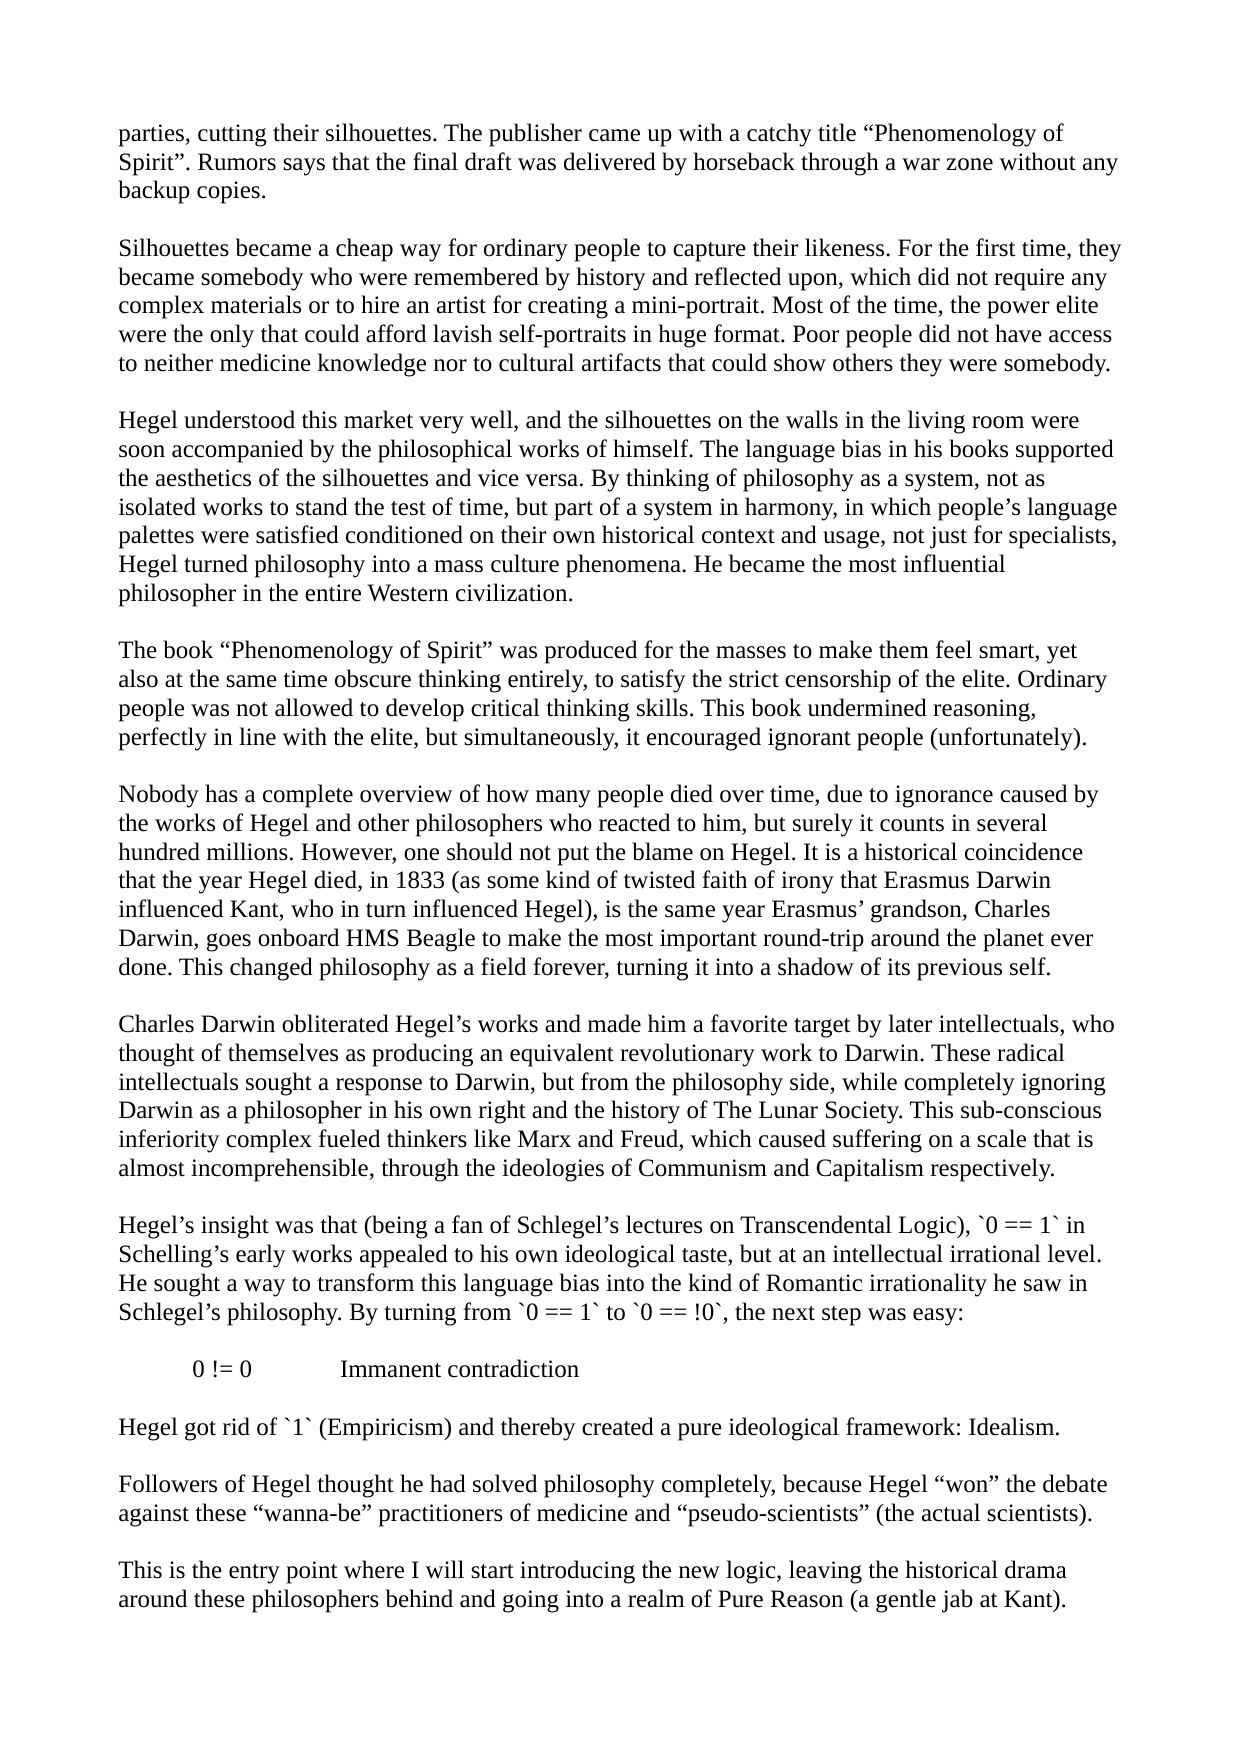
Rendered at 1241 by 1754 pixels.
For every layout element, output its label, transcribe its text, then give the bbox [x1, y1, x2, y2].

text Nobody has a complete overview of how many people died over time, due to ignorance caused by the works of Hegel and other philosophers who reacted to him, but surely it counts in several hundred millions. However, one should not put the blame on Hegel. It is a historical coincidence that the year Hegel died, in 1833 (as some kind of twisted faith of irony that Erasmus Darwin influenced Kant, who in turn influenced Hegel), is the same year Erasmus’ grandson, Charles Darwin, goes onboard HMS Beagle to make the most important round-trip around the planet ever done. This changed philosophy as a field forever, turning it into a shadow of its previous self. [118, 779, 1122, 981]
text Hegel understood this market very well, and the silhouettes on the walls in the living room were soon accompanied by the philosophical works of himself. The language bias in his books supported the aesthetics of the silhouettes and vice versa. By thinking of philosophy as a system, not as isolated works to stand the test of time, but part of a system in harmony, in which people’s language palettes were satisfied conditioned on their own historical context and usage, not just for specialists, Hegel turned philosophy into a mass culture phenomena. He became the most influential philosopher in the entire Western civilization. [118, 406, 1122, 607]
text 0 != 0 Immanent contradiction [118, 1354, 1122, 1383]
text The book “Phenomenology of Spirit” was produced for the masses to make them feel smart, yet also at the same time obscure thinking entirely, to satisfy the strict censorship of the elite. Ordinary people was not allowed to develop critical thinking skills. This book undermined reasoning, perfectly in line with the elite, but simultaneously, it encouraged ignorant people (unfortunately). [118, 636, 1122, 751]
text Silhouettes became a cheap way for ordinary people to capture their likeness. For the first time, they became somebody who were remembered by history and reflected upon, which did not require any complex materials or to hire an artist for creating a mini-portrait. Most of the time, the power elite were the only that could afford lavish self-portraits in huge format. Poor people did not have access to neither medicine knowledge nor to cultural artifacts that could show others they were somebody. [118, 233, 1122, 377]
text This is the entry point where I will start introducing the new logic, leaving the historical drama around these philosophers behind and going into a realm of Pure Reason (a gentle jab at Kant). [118, 1556, 1122, 1613]
text Hegel got rid of `1` (Empiricism) and thereby created a pure ideological framework: Idealism. [118, 1412, 1122, 1441]
text Followers of Hegel thought he had solved philosophy completely, because Hegel “won” the debate against these “wanna-be” practitioners of medicine and “pseudo-scientists” (the actual scientists). [118, 1469, 1122, 1527]
text Charles Darwin obliterated Hegel’s works and made him a favorite target by later intellectuals, who thought of themselves as producing an equivalent revolutionary work to Darwin. These radical intellectuals sought a response to Darwin, but from the philosophy side, while completely ignoring Darwin as a philosopher in his own right and the history of The Lunar Society. This sub-conscious inferiority complex fueled thinkers like Marx and Freud, which caused suffering on a scale that is almost incomprehensible, through the ideologies of Communism and Capitalism respectively. [118, 1009, 1122, 1182]
text Hegel’s insight was that (being a fan of Schlegel’s lectures on Transcendental Logic), `0 == 1` in Schelling’s early works appealed to his own ideological taste, but at an intellectual irrational level. He sought a way to transform this language bias into the kind of Romantic irrationality he saw in Schlegel’s philosophy. By turning from `0 == 1` to `0 == !0`, the next step was easy: [118, 1211, 1122, 1326]
text parties, cutting their silhouettes. The publisher came up with a catchy title “Phenomenology of Spirit”. Rumors says that the final draft was delivered by horseback through a war zone without any backup copies. [118, 118, 1122, 204]
